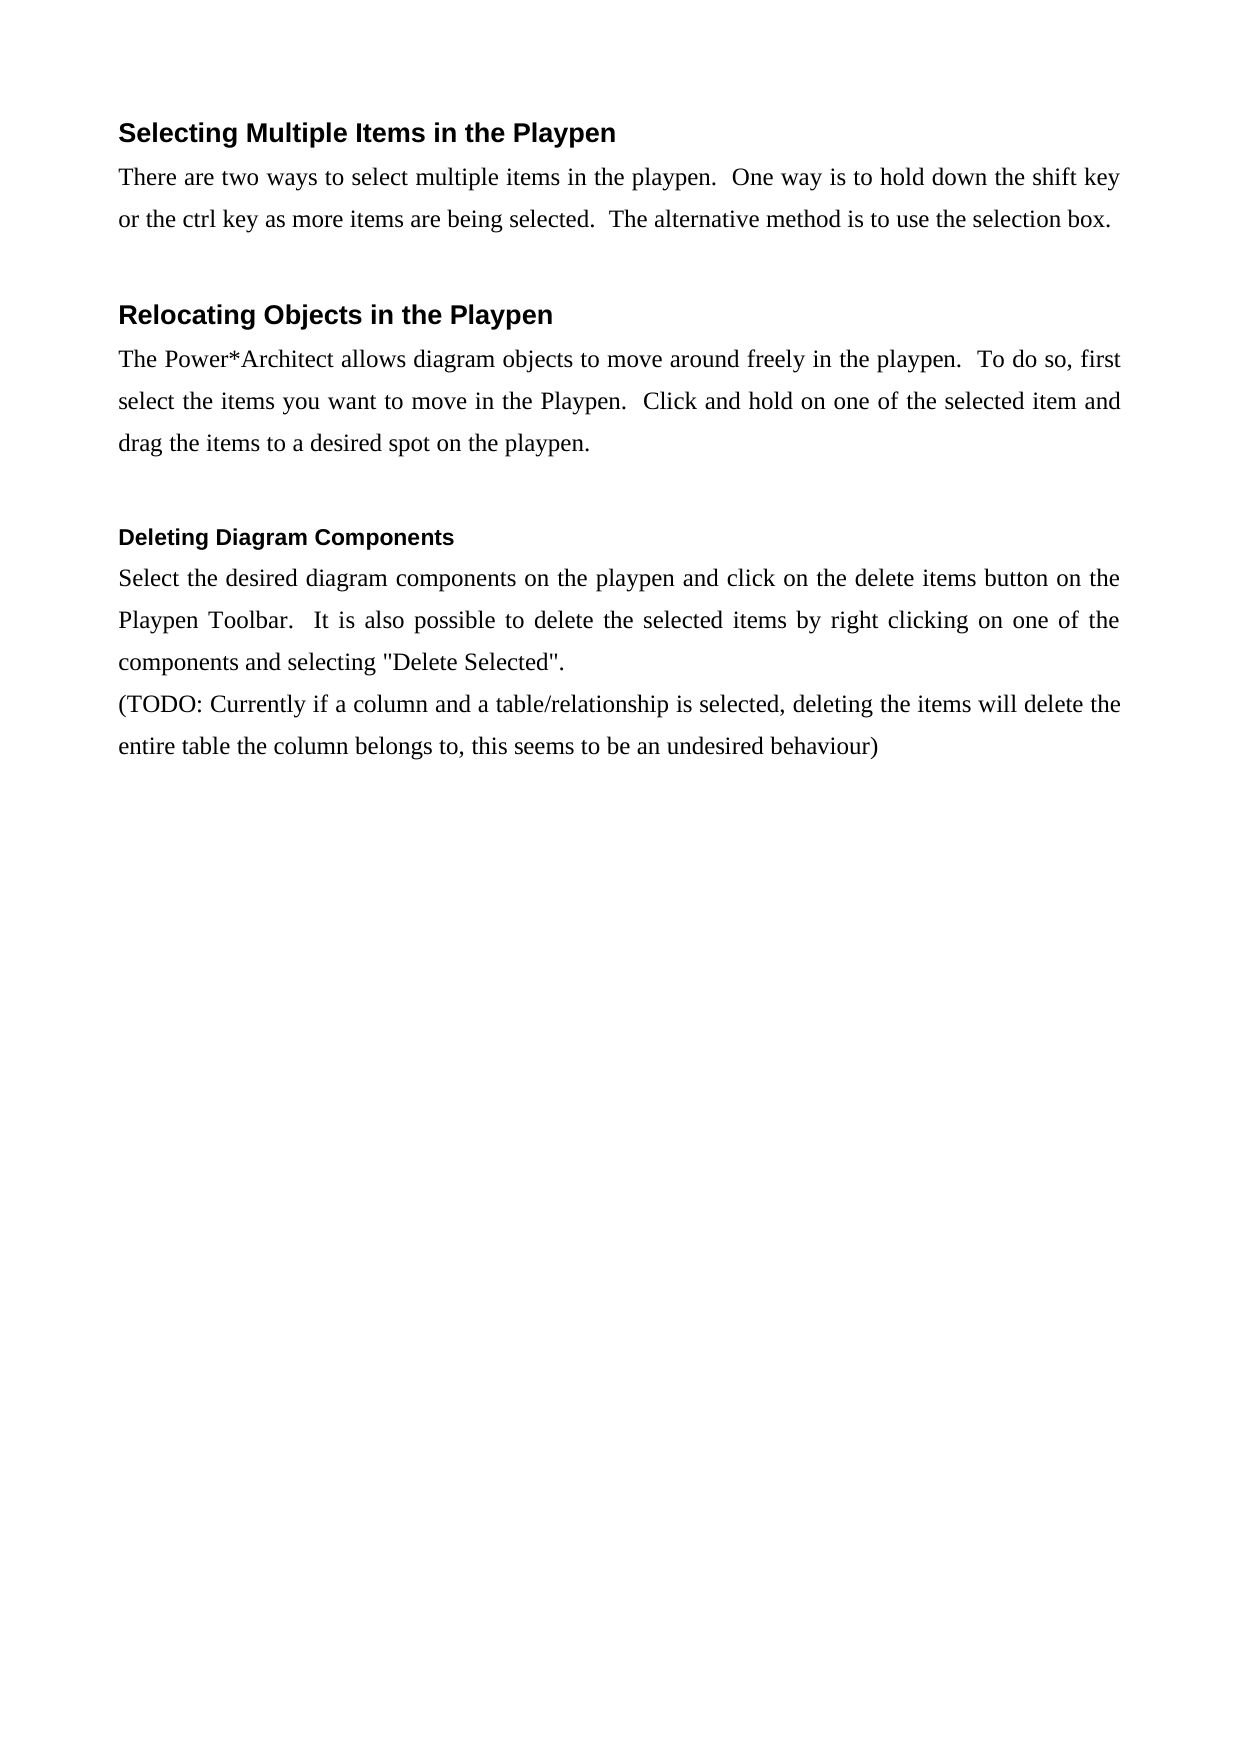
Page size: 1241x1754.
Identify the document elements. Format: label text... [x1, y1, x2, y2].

text Select the desired diagram components on the playpen and click on the delete items button on the Playpen Toolbar. It is also possible to delete the selected items by right clicking on one of the components and selecting "Delete Selected". [118, 564, 1122, 676]
text (TODO: Currently if a column and a table/relationship is selected, deleting the items will delete the entire table the column belongs to, this seems to be an undesired behaviour) [118, 690, 1122, 760]
subtitle Deleting Diagram Components [118, 524, 1122, 550]
text The Power*Architect allows diagram objects to move around freely in the playpen. To do so, first select the items you want to move in the Playpen. Click and hold on one of the selected item and drag the items to a desired spot on the playpen. [118, 345, 1122, 457]
subtitle Selecting Multiple Items in the Playpen [118, 118, 1122, 148]
subtitle Relocating Objects in the Playpen [118, 300, 1122, 330]
text There are two ways to select multiple items in the playpen. One way is to hold down the shift key or the ctrl key as more items are being selected. The alternative method is to use the selection box. [118, 163, 1122, 233]
